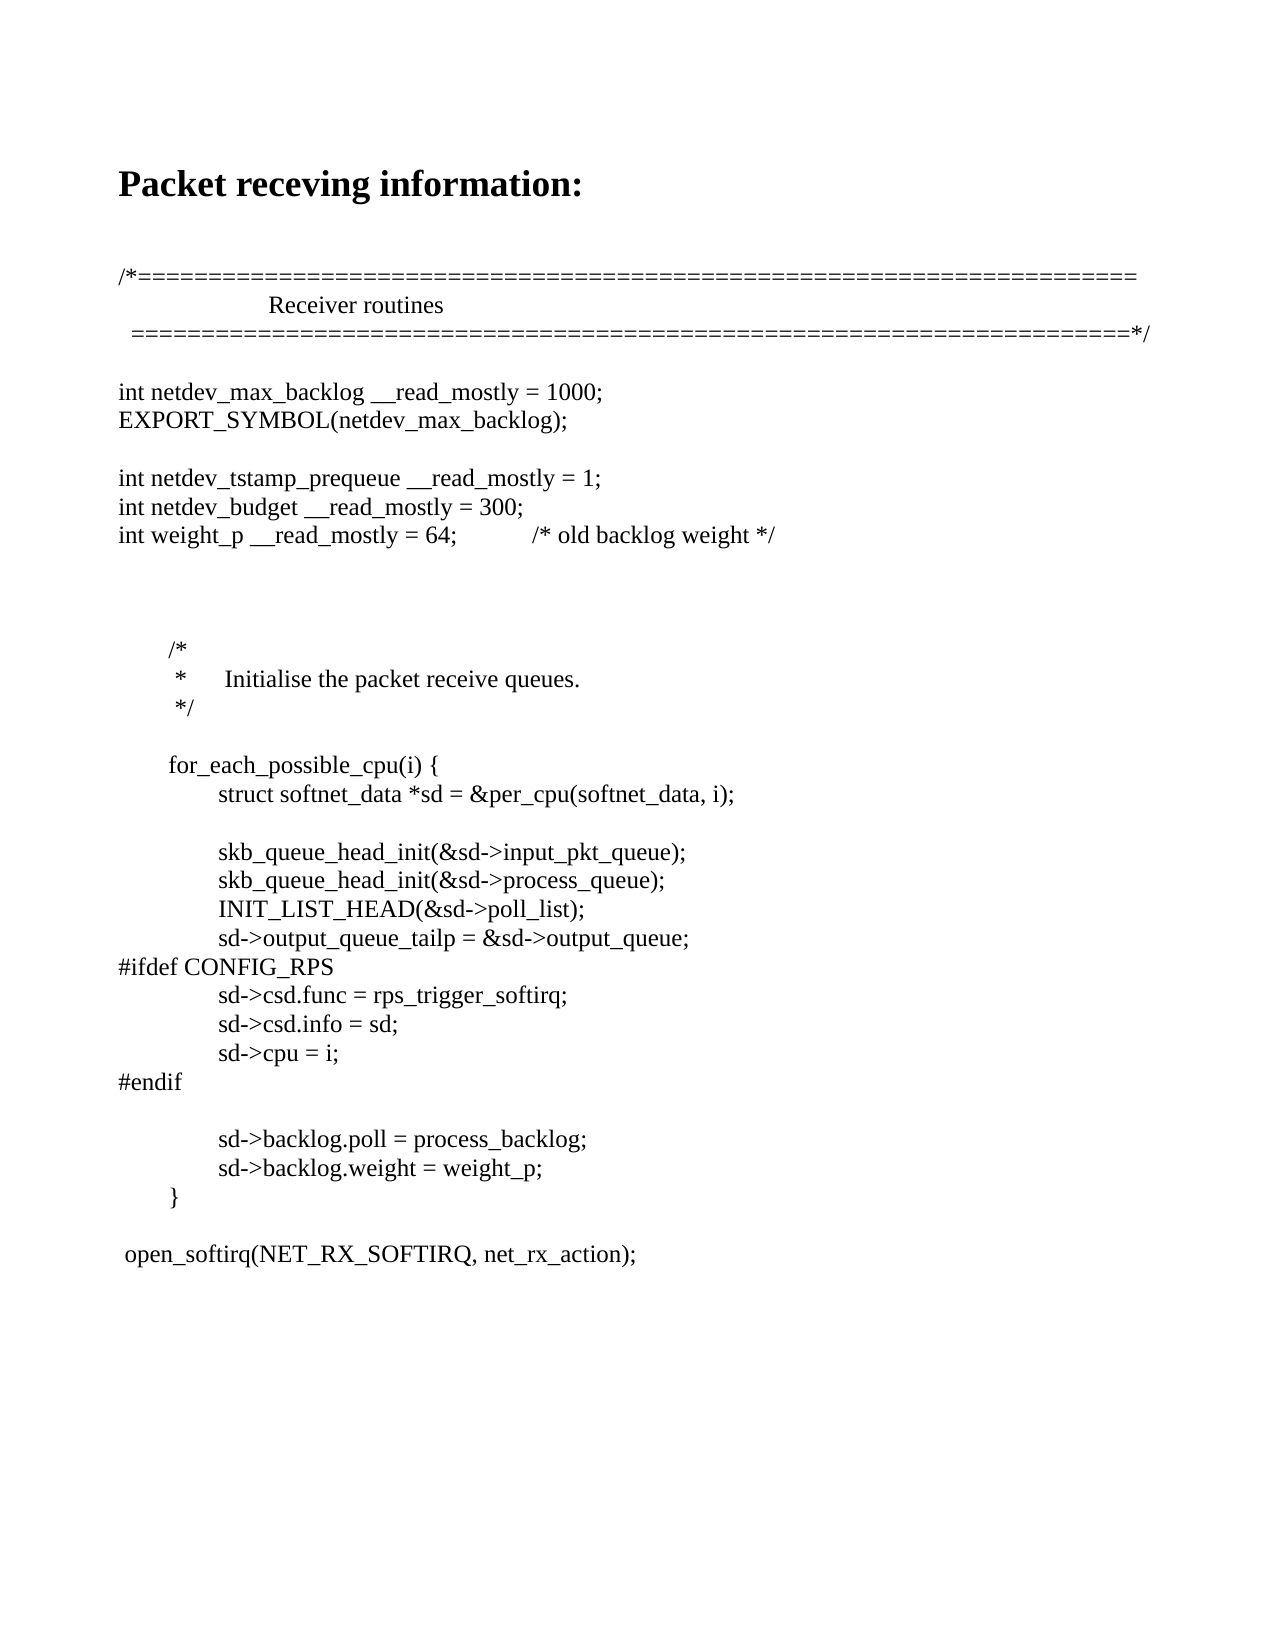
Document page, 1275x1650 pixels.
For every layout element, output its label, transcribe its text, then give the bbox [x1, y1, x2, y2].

text sd->output_queue_tailp = &sd->output_queue; [118, 923, 1157, 952]
text Packet receving information: [118, 161, 1157, 204]
text /* [118, 636, 1157, 664]
text int netdev_max_backlog __read_mostly = 1000; [118, 377, 1157, 406]
text int weight_p __read_mostly = 64; /* old backlog weight */ [118, 521, 1157, 549]
text Receiver routines [118, 291, 1157, 319]
text int netdev_budget __read_mostly = 300; [118, 492, 1157, 521]
text int netdev_tstamp_prequeue __read_mostly = 1; [118, 463, 1157, 492]
text sd->backlog.poll = process_backlog; [118, 1124, 1157, 1153]
text sd->csd.info = sd; [118, 1009, 1157, 1038]
text */ [118, 693, 1157, 722]
text #ifdef CONFIG_RPS [118, 952, 1157, 981]
text struct softnet_data *sd = &per_cpu(softnet_data, i); [118, 779, 1157, 808]
text sd->cpu = i; [118, 1038, 1157, 1067]
text #endif [118, 1067, 1157, 1096]
text open_softirq(NET_RX_SOFTIRQ, net_rx_action); [118, 1239, 1157, 1268]
text skb_queue_head_init(&sd->input_pkt_queue); [118, 837, 1157, 866]
text INIT_LIST_HEAD(&sd->poll_list); [118, 894, 1157, 923]
text for_each_possible_cpu(i) { [118, 751, 1157, 779]
text =======================================================================*/ [118, 319, 1157, 348]
text } [118, 1182, 1157, 1211]
text * Initialise the packet receive queues. [118, 664, 1157, 693]
text EXPORT_SYMBOL(netdev_max_backlog); [118, 406, 1157, 434]
text skb_queue_head_init(&sd->process_queue); [118, 866, 1157, 894]
text sd->csd.func = rps_trigger_softirq; [118, 981, 1157, 1009]
text sd->backlog.weight = weight_p; [118, 1153, 1157, 1182]
text /*======================================================================= [118, 262, 1157, 291]
